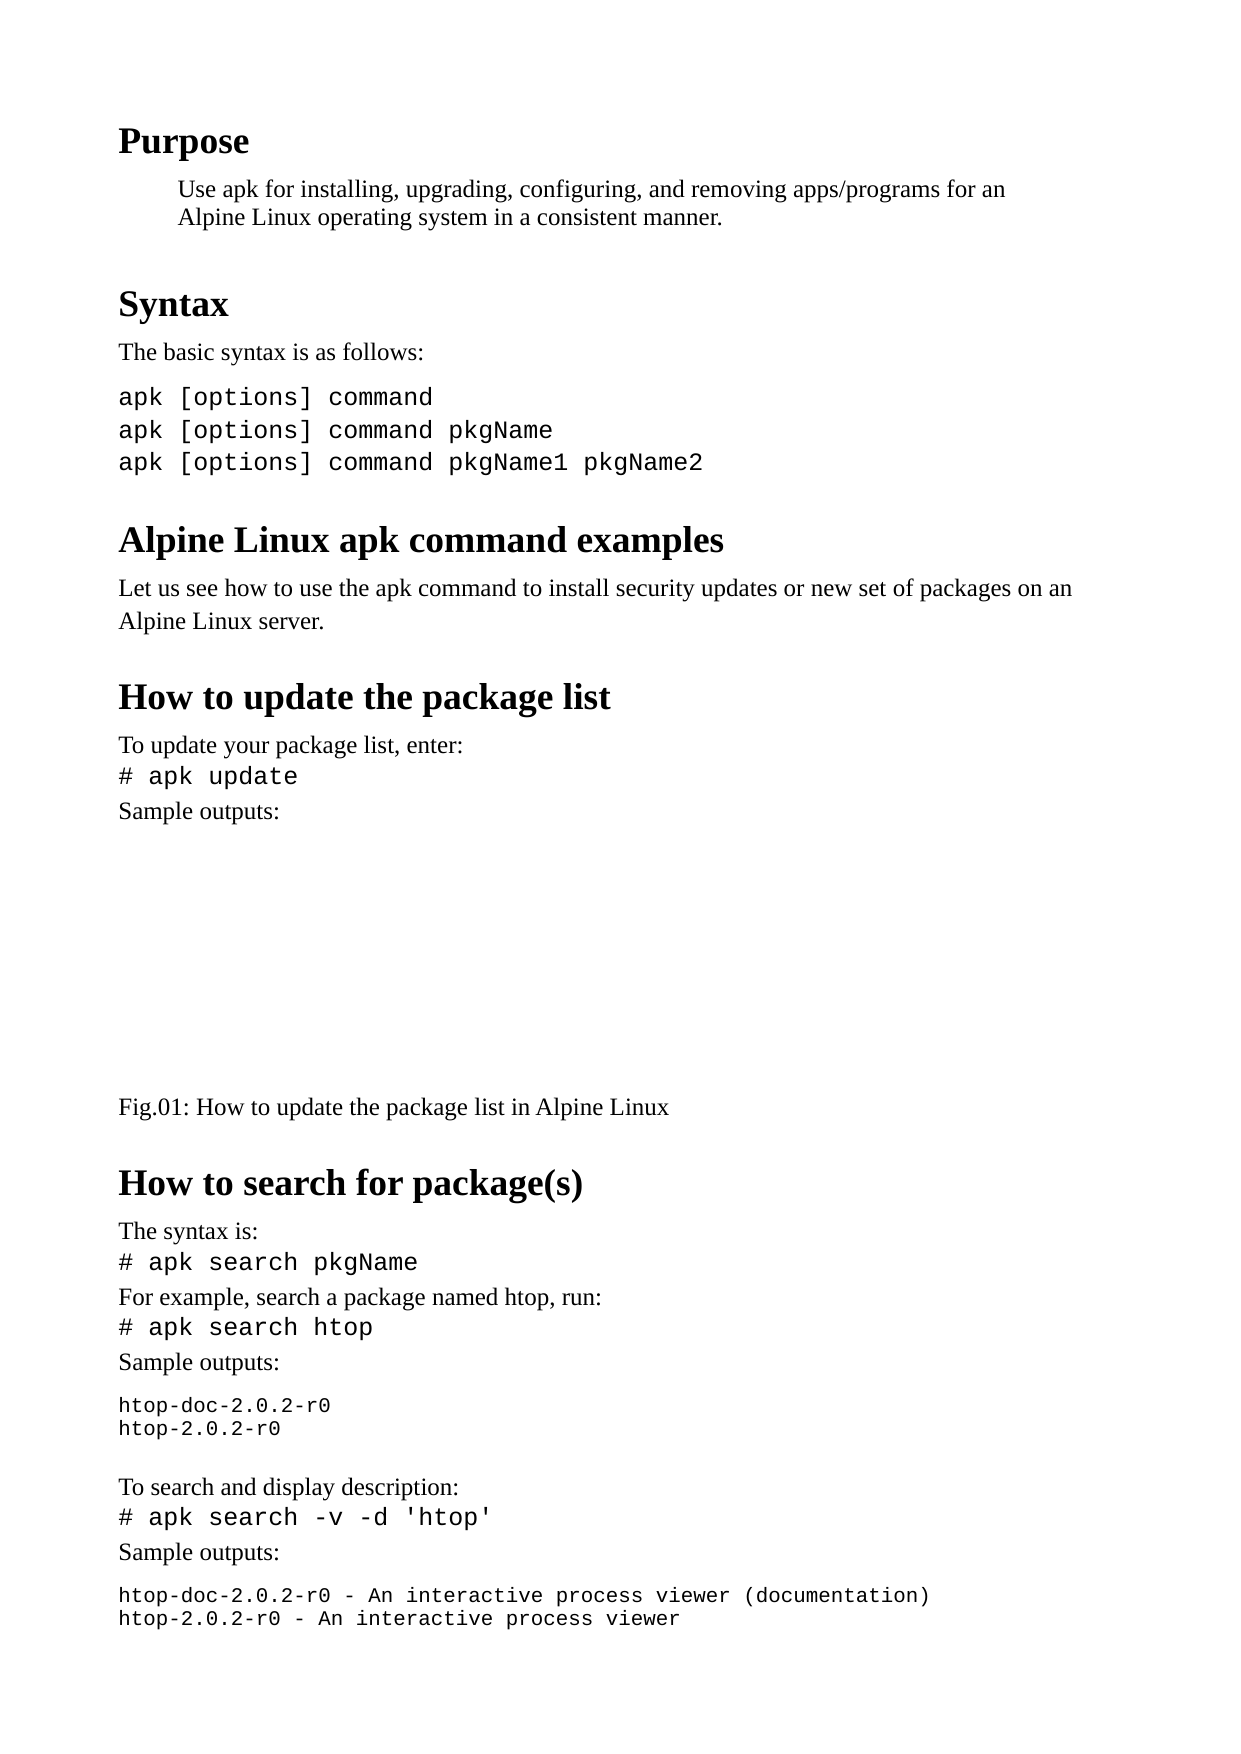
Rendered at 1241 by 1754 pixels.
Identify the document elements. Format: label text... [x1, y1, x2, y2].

subtitle Purpose [118, 118, 1122, 161]
subtitle How to search for package(s) [118, 1161, 1122, 1204]
text The basic syntax is as follows: [118, 337, 1122, 366]
text apk [options] command apk [options] command pkgName apk [options] command pkgName1 pkgName2 [118, 385, 1122, 478]
text htop-2.0.2-r0 [118, 1418, 1122, 1442]
text Let us see how to use the apk command to install security updates or new set of packages on an Alpine Linux server. [118, 573, 1122, 635]
text htop-2.0.2-r0 - An interactive process viewer [118, 1608, 1122, 1632]
text htop-doc-2.0.2-r0 [118, 1395, 1122, 1418]
text Fig.01: How to update the package list in Alpine Linux [118, 1092, 1122, 1121]
subtitle Alpine Linux apk command examples [118, 518, 1122, 561]
text Use apk for installing, upgrading, configuring, and removing apps/programs for an Alpine Linux operating system in a consistent manner. [177, 174, 1063, 231]
subtitle Syntax [118, 282, 1122, 325]
text The syntax is: # apk search pkgName For example, search a package named htop, run: # apk search htop Sample outputs: [118, 1216, 1122, 1376]
text To update your package list, enter: # apk update Sample outputs: [118, 730, 1122, 825]
text To search and display description: # apk search -v -d 'htop' Sample outputs: [118, 1472, 1122, 1566]
text htop-doc-2.0.2-r0 - An interactive process viewer (documentation) [118, 1585, 1122, 1608]
subtitle How to update the package list [118, 675, 1122, 718]
